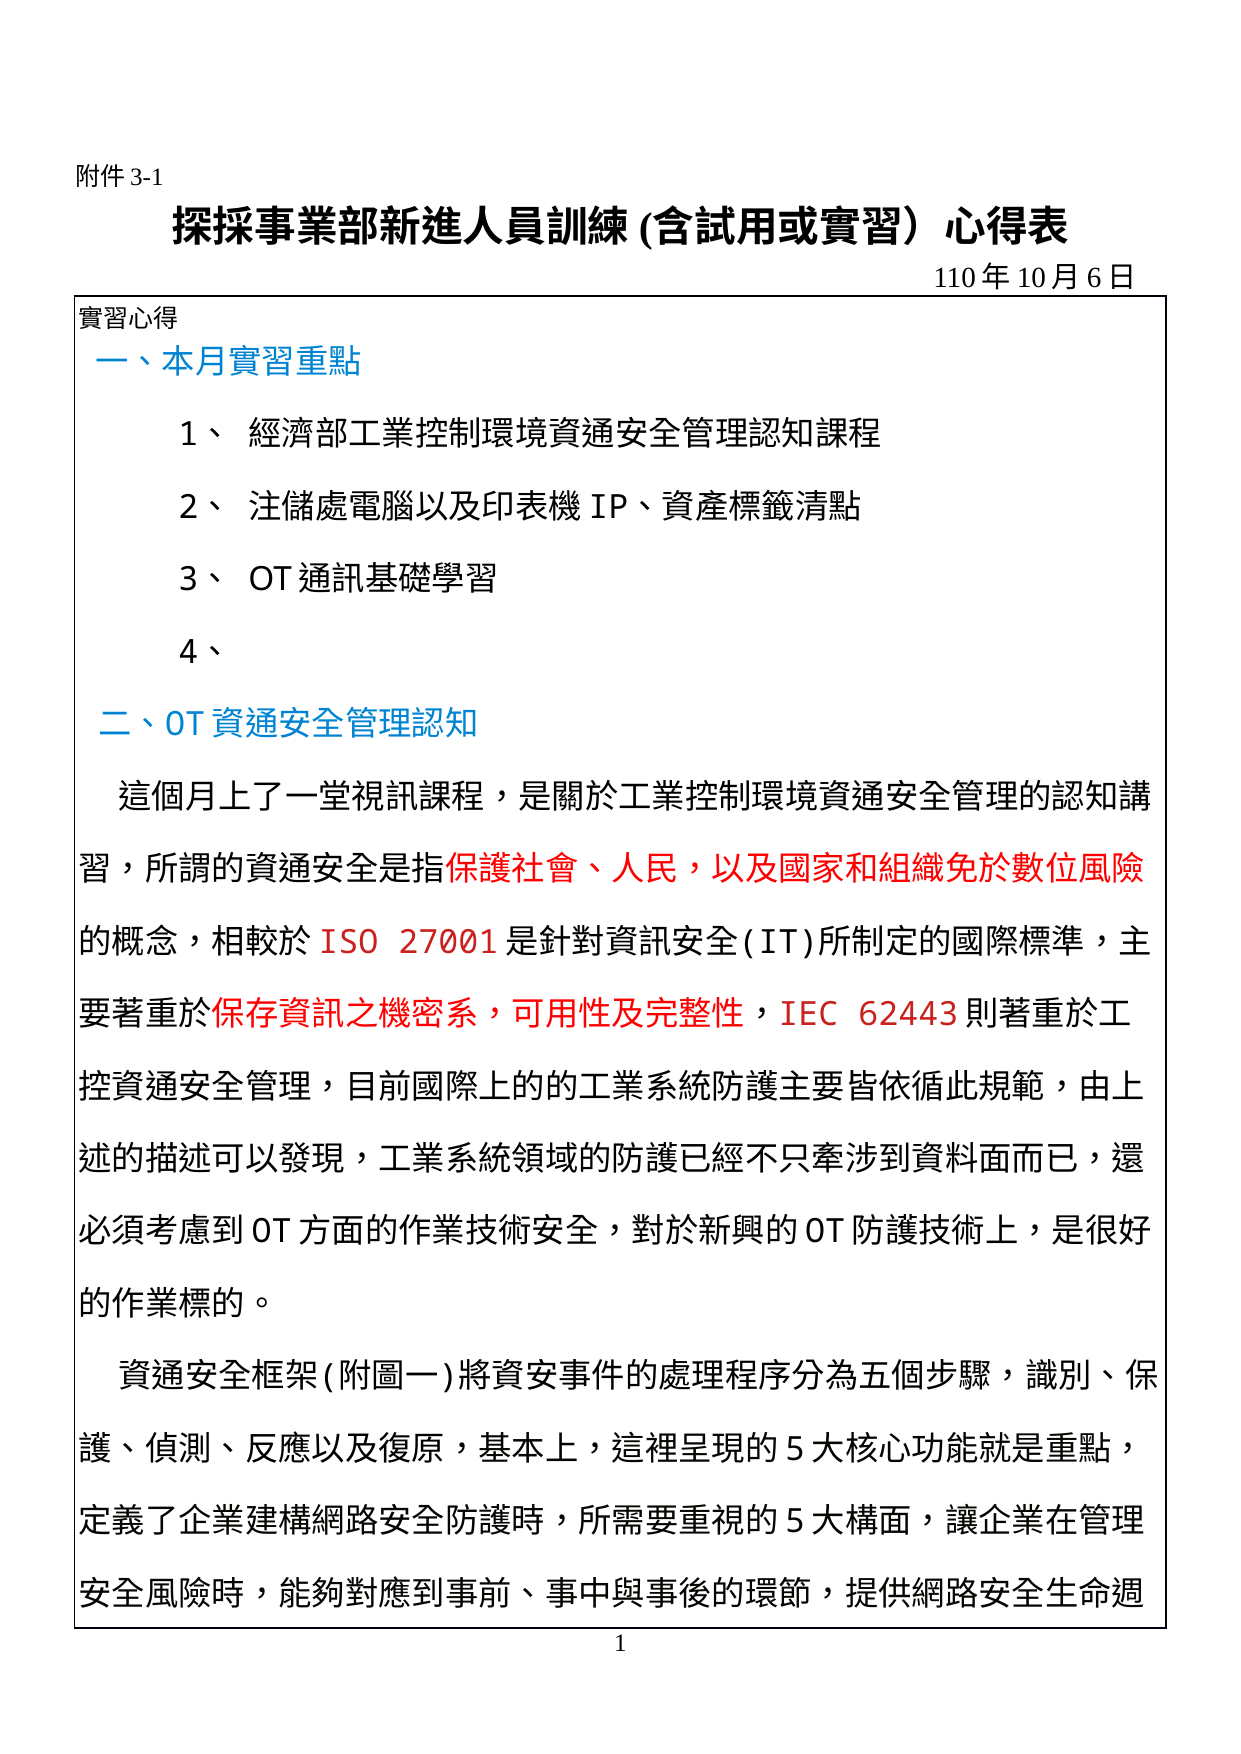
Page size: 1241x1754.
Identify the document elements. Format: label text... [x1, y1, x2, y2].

text 1 [75, 1629, 1165, 1657]
text 附件3-1 [75, 157, 1165, 193]
text 探採事業部新進人員訓練 (含試用或實習）心得表 [75, 193, 1165, 253]
text 110年10月6日 [75, 253, 1136, 295]
table_header 實習心得 一、本月實習重點 1、 經濟部工業控制環境資通安全管理認知課程 2、 注儲處電腦以及印表機IP、資產標籤清點 3、 OT通訊基礎學習 4、 二、OT資通安全管理認知 這個月上了一堂視訊課程，是關於工業控制環境資通安全管理的認知講習，所謂的資通安全是指保護社會、人民，以及國家和組織免於數位風險的概念，相較於ISO 27001是針對資訊安全(IT)所制定的國際標準，主要著重於保存資訊之機密系，可用性及完整性，IEC 62443則著重於工控資通安全管理，目前國際上的的工業系統防護主要皆依循此規範，由上述的描述可以發現，工業系統領域的防護已經不只牽涉到資料面而已，還必須考慮到OT方面的作業技術安全，對於新興的OT防護技術上，是很好的作業標的。 資通安全框架(附圖一)將資安事件的處理程序分為五個步驟，識別、保護、偵測、反應以及復原，基本上，這裡呈現的5大核心功能就是重點，定義了企業建構網路安全防護時，所需要重視的5大構面，讓企業在管理安全風險時，能夠對應到事前、事中與事後的環節，提供網路安全生命週期的管理策略，除了事前的防護以外，事後的快速應變也一樣重要，良好的管理制度必須要建立SOP，若相關負責人員能夠事先演練，並且熟悉完整流程，這麼一來，在問題發生時才能冷靜並且有組織地去處理，儘快 [75, 297, 1165, 1627]
